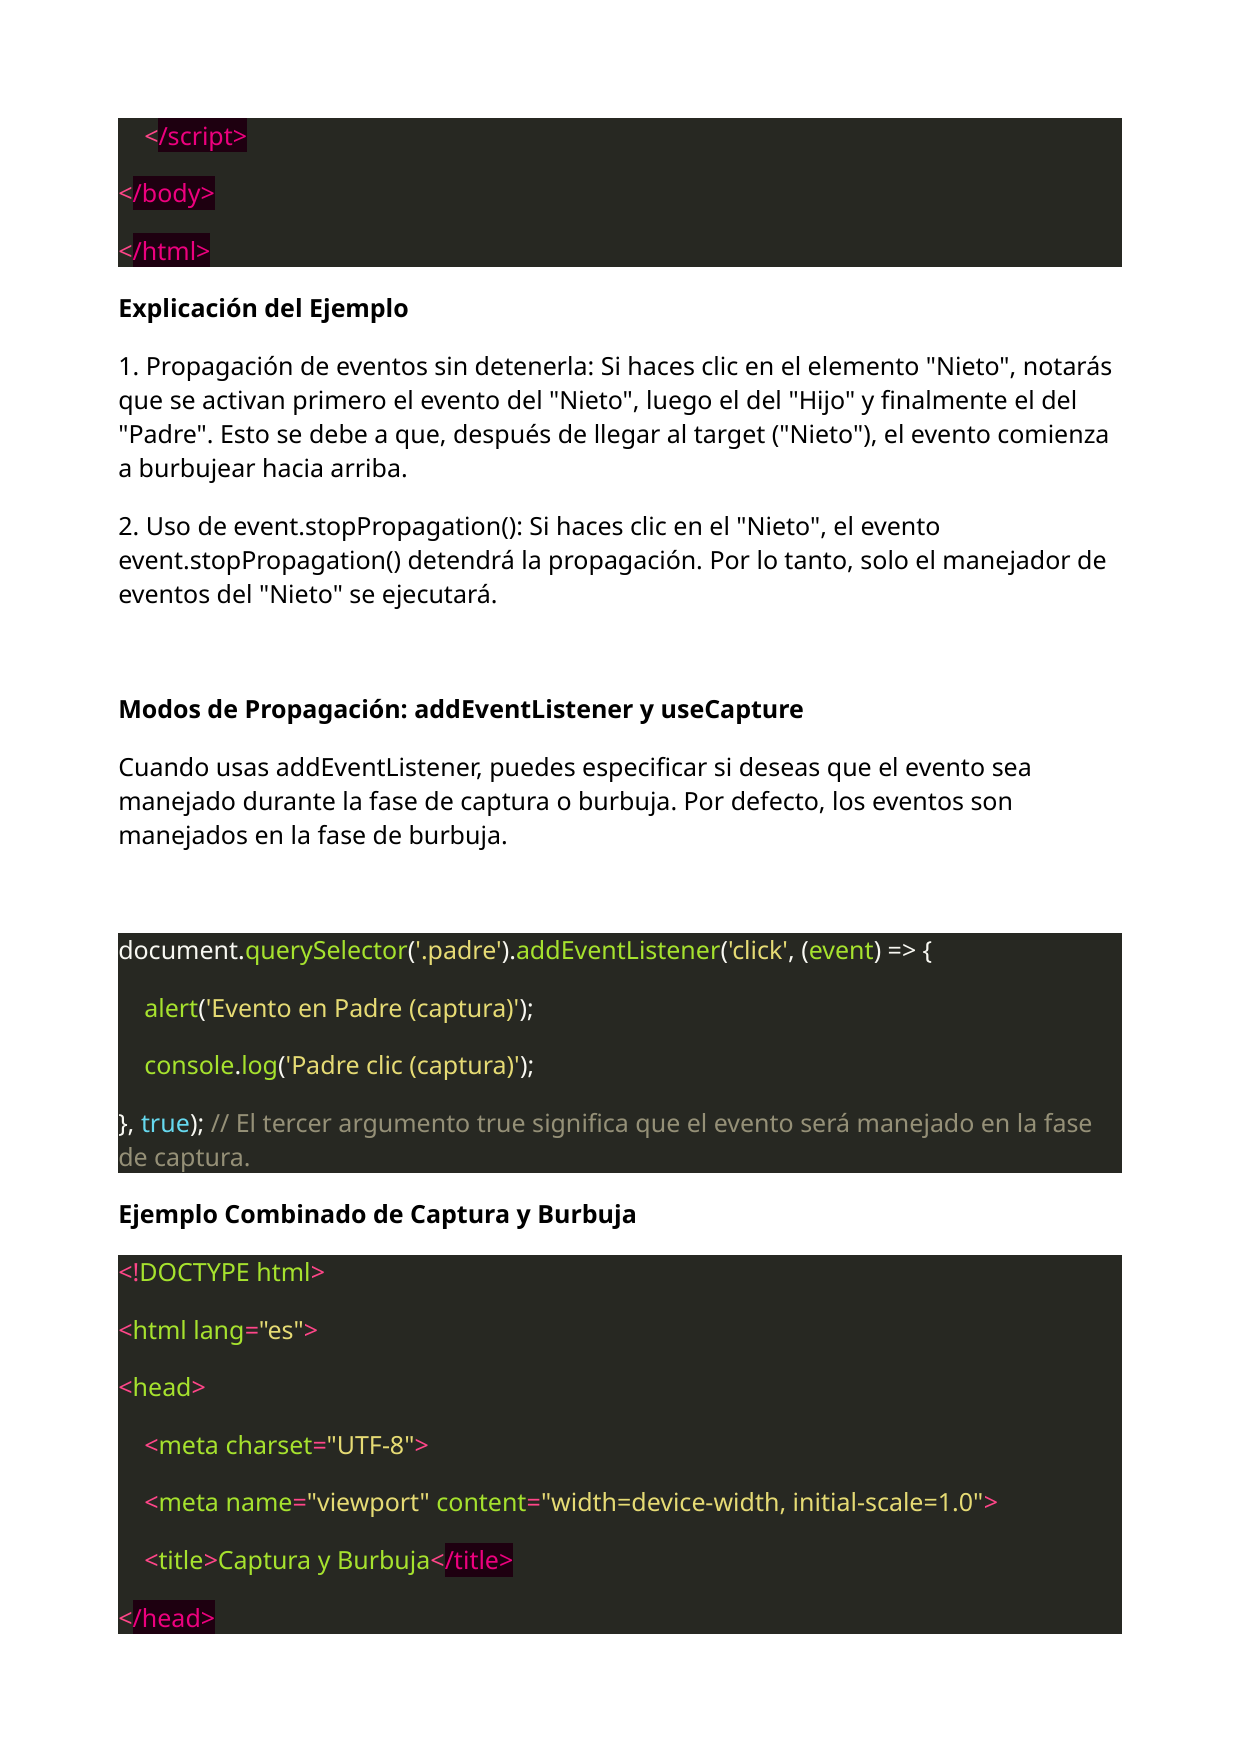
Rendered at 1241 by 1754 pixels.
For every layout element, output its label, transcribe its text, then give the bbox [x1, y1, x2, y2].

text </script> [118, 118, 1122, 152]
text </html> [118, 233, 1122, 267]
text <html lang="es"> [118, 1312, 1122, 1346]
text <head> [118, 1370, 1122, 1404]
text <meta charset="UTF-8"> [118, 1427, 1122, 1462]
text 2. Uso de event.stopPropagation(): Si haces clic en el "Nieto", el evento event.stopPropagation() detendrá la propagación. Por lo tanto, solo el manejador de eventos del "Nieto" se ejecutará. [118, 508, 1122, 611]
text Ejemplo Combinado de Captura y Burbuja [118, 1197, 1122, 1231]
text </head> [118, 1600, 1122, 1634]
text <!DOCTYPE html> [118, 1255, 1122, 1289]
text <title>Captura y Burbuja</title> [118, 1543, 1122, 1577]
text </body> [118, 176, 1122, 210]
text Cuando usas addEventListener, puedes especificar si deseas que el evento sea manejado durante la fase de captura o burbuja. Por defecto, los eventos son manejados en la fase de burbuja. [118, 749, 1122, 851]
text <meta name="viewport" content="width=device-width, initial-scale=1.0"> [118, 1485, 1122, 1519]
text document.querySelector('.padre').addEventListener('click', (event) => { [118, 933, 1122, 967]
text console.log('Padre clic (captura)'); [118, 1048, 1122, 1082]
text Modos de Propagación: addEventListener y useCapture [118, 692, 1122, 726]
text alert('Evento en Padre (captura)'); [118, 990, 1122, 1024]
text Explicación del Ejemplo [118, 291, 1122, 325]
text }, true); // El tercer argumento true significa que el evento será manejado en la fase de captura. [118, 1105, 1122, 1173]
text 1. Propagación de eventos sin detenerla: Si haces clic en el elemento "Nieto", notarás que se activan primero el evento del "Nieto", luego el del "Hijo" y finalmente el del "Padre". Esto se debe a que, después de llegar al target ("Nieto"), el evento comienza a burbujear hacia arriba. [118, 348, 1122, 485]
